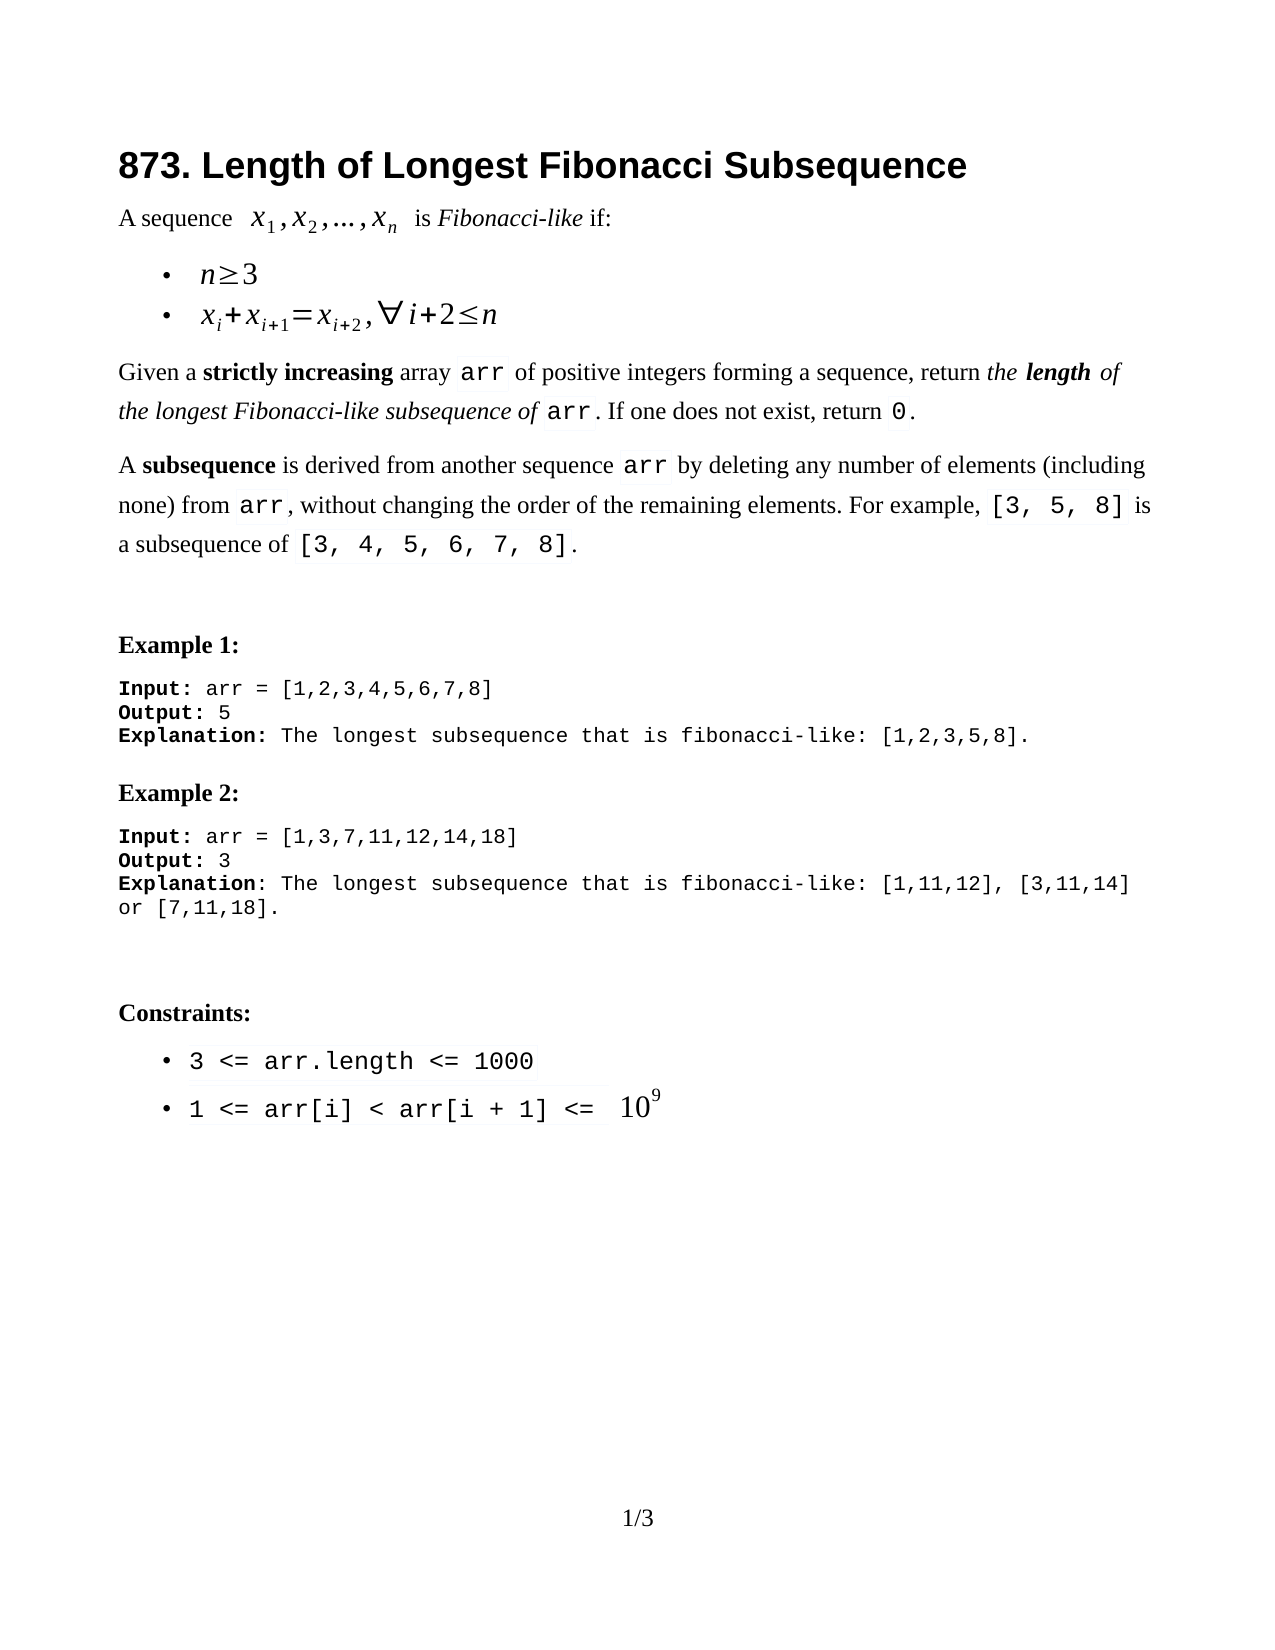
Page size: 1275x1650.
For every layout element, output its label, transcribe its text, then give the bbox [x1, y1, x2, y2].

subtitle 873. Length of Longest Fibonacci Subsequence [118, 143, 1157, 186]
text A subsequence is derived from another sequence arr by deleting any number of elements (including none) from arr, without changing the order of the remaining elements. For example, [3, 5, 8] is a subsequence of [3, 4, 5, 6, 7, 8]. [118, 450, 1157, 563]
list [538, 1045, 1157, 1080]
text Input: arr = [1,3,7,11,12,14,18] [118, 826, 1157, 850]
text A sequence is Fibonacci-like if: [118, 199, 1157, 238]
text Explanation: The longest subsequence that is fibonacci-like: [1,2,3,5,8]. [118, 725, 1157, 749]
text Given a strictly increasing array arr of positive integers forming a sequence, return the length of the longest Fibonacci-like subsequence of arr. If one does not exist, return 0. [118, 356, 1157, 430]
list 1 <= arr[i] < arr[i + 1] <= [162, 1085, 1157, 1124]
text Example 1: [118, 631, 1157, 659]
text Input: arr = [1,2,3,4,5,6,7,8] [118, 678, 1157, 702]
text Output: 5 [118, 702, 1157, 725]
list 3 <= arr.length <= 1000 [162, 1045, 537, 1080]
text Constraints: [118, 998, 1157, 1027]
text Output: 3 [118, 850, 1157, 873]
text Explanation: The longest subsequence that is fibonacci-like: [1,11,12], [3,11,14] or [7,11,18]. [118, 873, 1157, 921]
text Example 2: [118, 778, 1157, 807]
